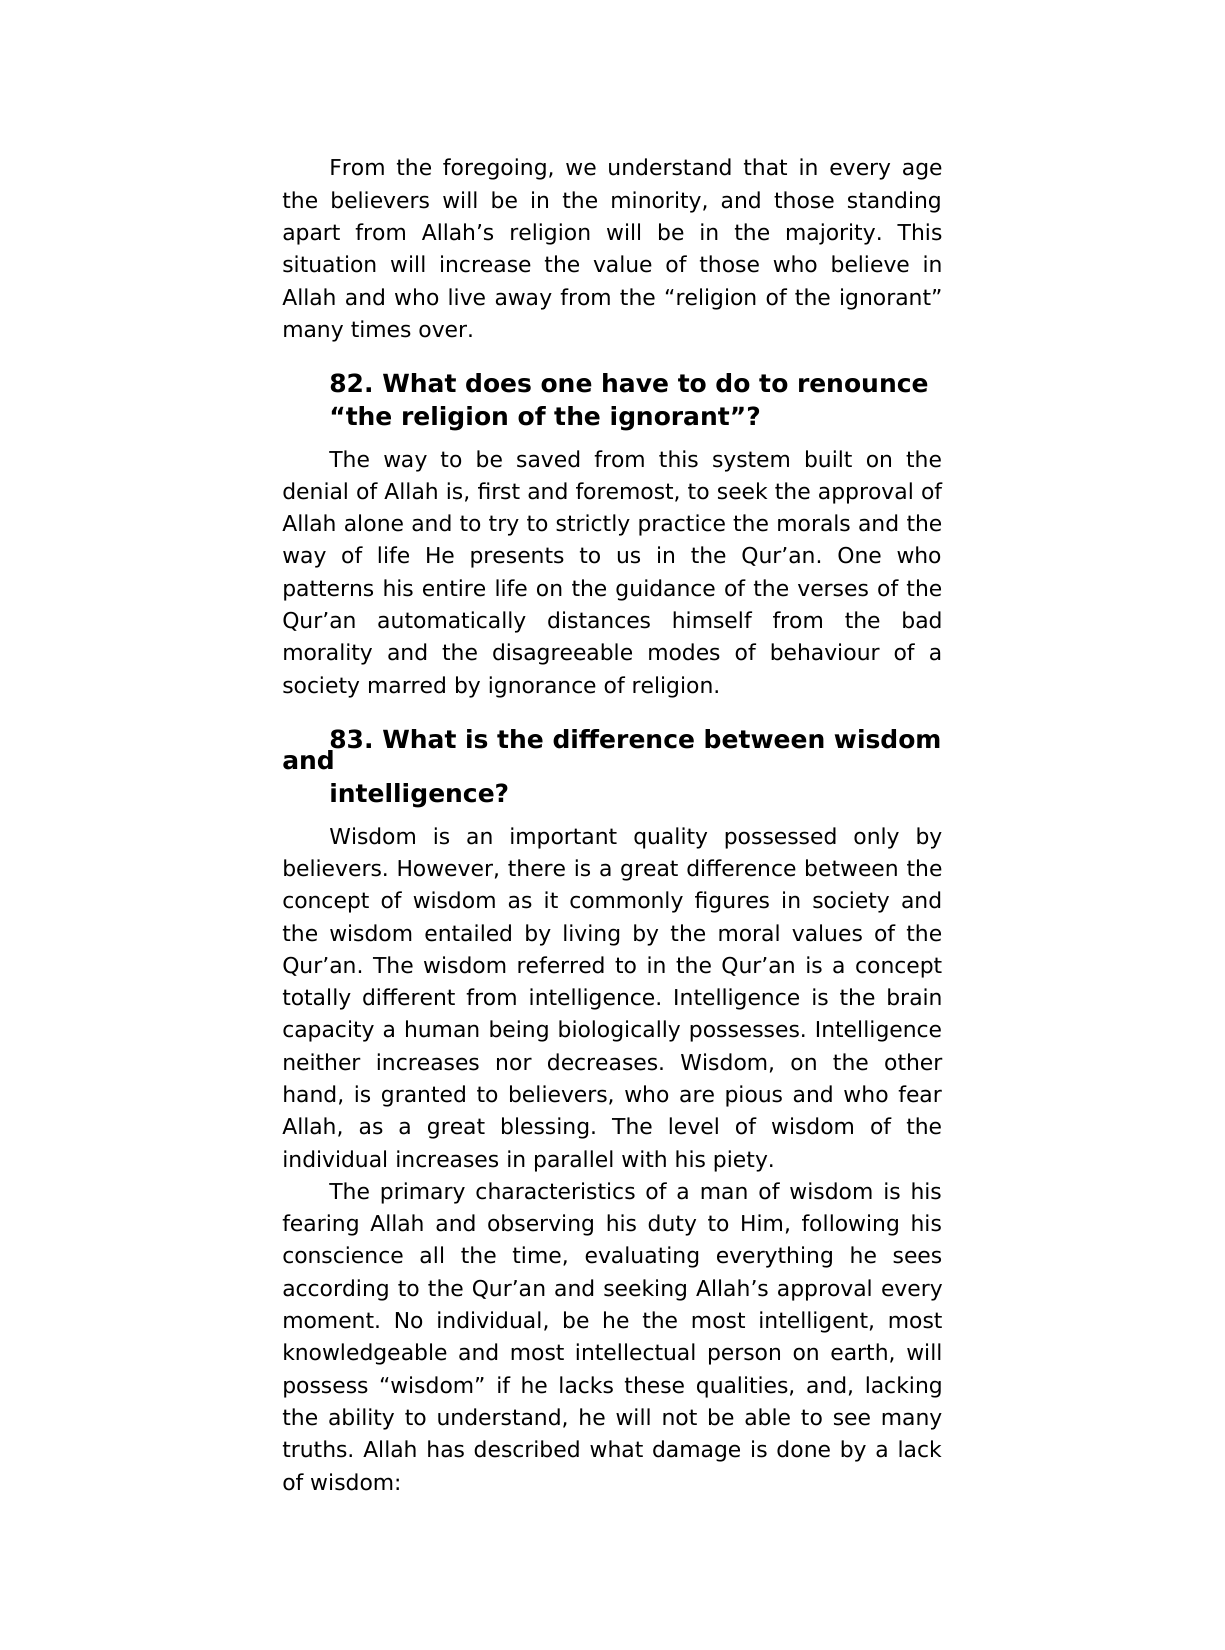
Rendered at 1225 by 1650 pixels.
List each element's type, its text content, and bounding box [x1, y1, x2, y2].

text 83. What is the difference between wisdom and [282, 732, 943, 774]
text 82. What does one have to do to renounce [282, 376, 943, 397]
text intelligence? [282, 786, 943, 806]
text The primary characteristics of a man of wisdom is his fearing Allah and observing his duty to Him, following his conscience all the time, evaluating everything he sees according to the Qur’an and seeking Allah’s approval every moment. No individual, be he the most intelligent, most knowledgeable and most intellectual person on earth, will possess “wisdom” if he lacks these qualities, and, lacking the ability to understand, he will not be able to see many truths. Allah has described what damage is done by a lack of wisdom: [282, 1173, 943, 1496]
text The way to be saved from this system built on the denial of Allah is, first and foremost, to seek the approval of Allah alone and to try to strictly practice the morals and the way of life He presents to us in the Qur’an. One who patterns his entire life on the guidance of the verses of the Qur’an automatically distances himself from the bad morality and the disagreeable modes of behaviour of a society marred by ignorance of religion. [282, 441, 943, 699]
text “the religion of the ignorant”? [282, 409, 943, 429]
text From the foregoing, we understand that in every age the believers will be in the minority, and those standing apart from Allah’s religion will be in the majority. This situation will increase the value of those who believe in Allah and who live away from the “religion of the ignorant” many times over. [282, 150, 943, 344]
text Wisdom is an important quality possessed only by believers. However, there is a great difference between the concept of wisdom as it commonly figures in society and the wisdom entailed by living by the moral values of the Qur’an. The wisdom referred to in the Qur’an is a concept totally different from intelligence. Intelligence is the brain capacity a human being biologically possesses. Intelligence neither increases nor decreases. Wisdom, on the other hand, is granted to believers, who are pious and who fear Allah, as a great blessing. The level of wisdom of the individual increases in parallel with his piety. [282, 818, 943, 1173]
